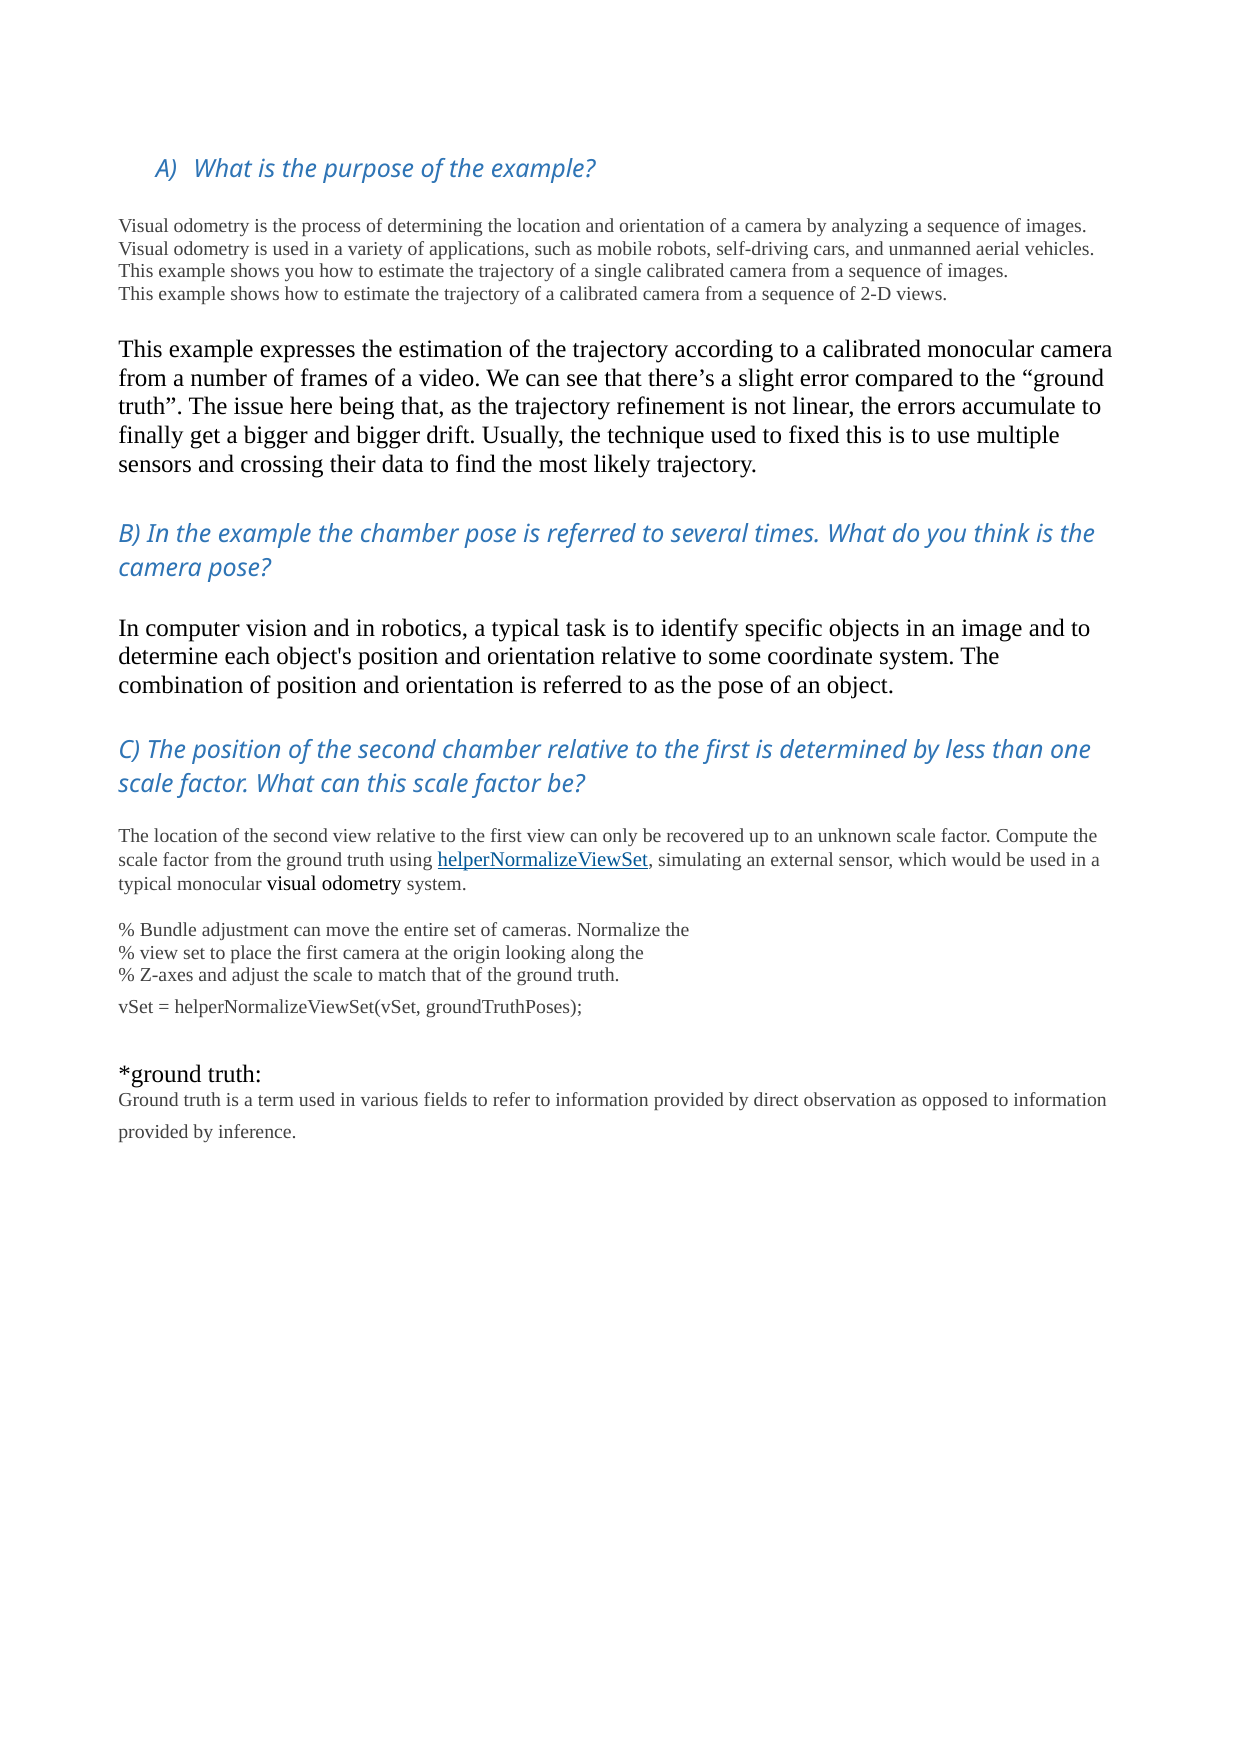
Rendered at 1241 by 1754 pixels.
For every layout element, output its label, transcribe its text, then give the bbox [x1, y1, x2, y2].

text This example shows how to estimate the trajectory of a calibrated camera from a sequence of 2-D views. [118, 282, 1122, 305]
text Visual odometry is the process of determining the location and orientation of a camera by analyzing a sequence of images. Visual odometry is used in a variety of applications, such as mobile robots, self-driving cars, and unmanned aerial vehicles. This example shows you how to estimate the trajectory of a single calibrated camera from a sequence of images. [118, 214, 1122, 282]
text Ground truth is a term used in various fields to refer to information provided by direct observation as opposed to information provided by inference. [118, 1088, 1122, 1142]
subtitle B) In the example the chamber pose is referred to several times. What do you think is the camera pose? [118, 482, 1122, 584]
text % Z-axes and adjust the scale to match that of the ground truth. [118, 963, 1122, 986]
text vSet = helperNormalizeViewSet(vSet, groundTruthPoses); [118, 995, 1122, 1018]
subtitle C) The position of the second chamber relative to the first is determined by less than one scale factor. What can this scale factor be? [118, 732, 1122, 800]
text This example expresses the estimation of the trajectory according to a calibrated monocular camera from a number of frames of a video. We can see that there’s a slight error compared to the “ground truth”. The issue here being that, as the trajectory refinement is not linear, the errors accumulate to finally get a bigger and bigger drift. Usually, the technique used to fixed this is to use multiple sensors and crossing their data to find the most likely trajectory. [118, 334, 1122, 478]
text % view set to place the first camera at the origin looking along the [118, 941, 1122, 963]
text % Bundle adjustment can move the entire set of cameras. Normalize the [118, 918, 1122, 941]
text The location of the second view relative to the first view can only be recovered up to an unknown scale factor. Compute the scale factor from the ground truth using helperNormalizeViewSet, simulating an external sensor, which would be used in a typical monocular visual odometry system. [118, 824, 1122, 895]
text *ground truth: [118, 1059, 1122, 1088]
list What is the purpose of the example? [156, 151, 1122, 185]
text In computer vision and in robotics, a typical task is to identify specific objects in an image and to determine each object's position and orientation relative to some coordinate system. The combination of position and orientation is referred to as the pose of an object. [118, 613, 1122, 699]
